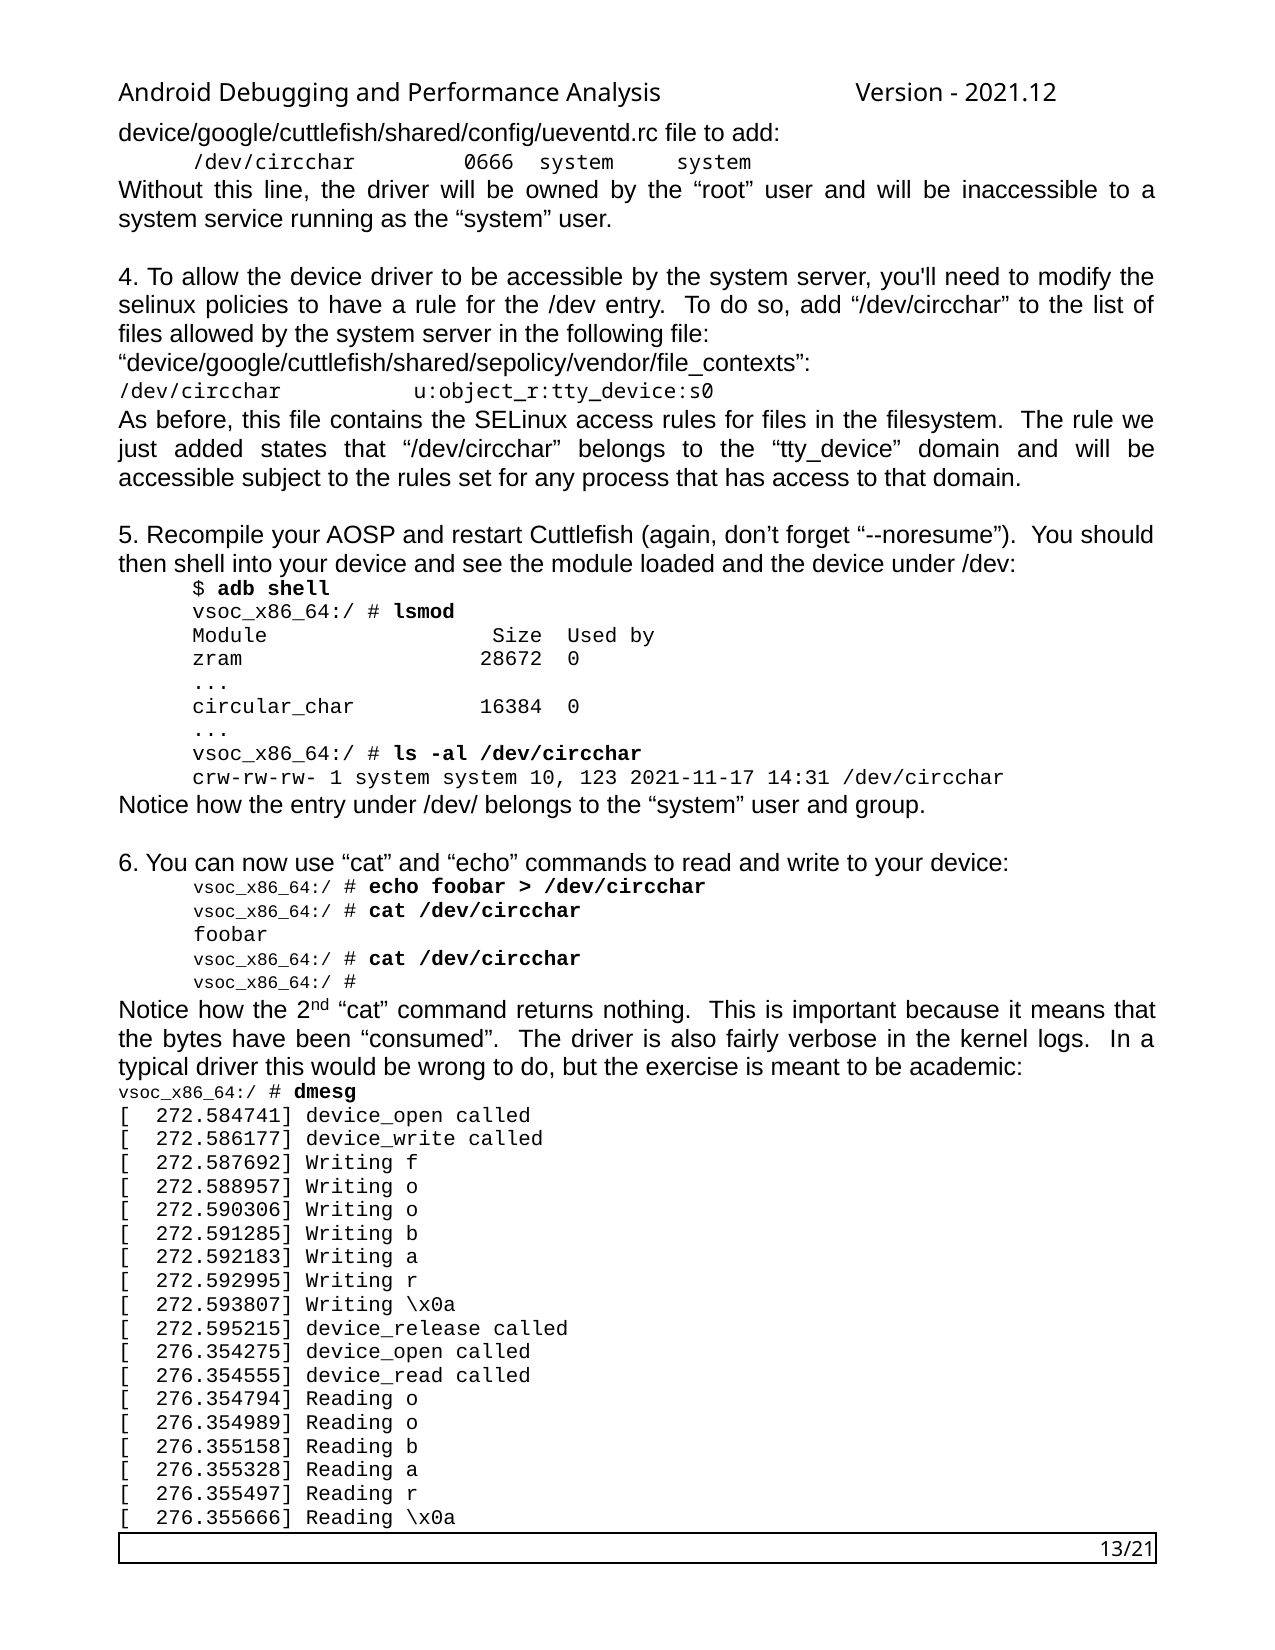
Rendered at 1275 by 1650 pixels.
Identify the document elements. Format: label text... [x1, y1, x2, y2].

text As before, this file contains the SELinux access rules for files in the filesystem. The rule we just added states that “/dev/circchar” belongs to the “tty_device” domain and will be accessible subject to the rules set for any process that has access to that domain. [118, 405, 1157, 491]
text Module Size Used by [192, 625, 1157, 648]
text zram 28672 0 [192, 648, 1157, 672]
text /dev/circchar u:object_r:tty_device:s0 [118, 377, 1157, 405]
text vsoc_x86_64:/ # ls -al /dev/circchar [192, 743, 1157, 767]
text vsoc_x86_64:/ # cat /dev/circchar [193, 900, 1157, 924]
text [ 272.595215] device_release called [118, 1317, 1157, 1341]
text [ 276.355497] Reading r [118, 1483, 1157, 1507]
text [ 276.354794] Reading o [118, 1388, 1157, 1412]
text 6. You can now use “cat” and “echo” commands to read and write to your device: [118, 848, 1157, 877]
text Notice how the entry under /dev/ belongs to the “system” user and group. [118, 790, 1157, 819]
text ... [192, 719, 1157, 743]
text $ adb shell [192, 577, 1157, 601]
text [ 272.591285] Writing b [118, 1223, 1157, 1247]
text [ 276.355158] Reading b [118, 1436, 1157, 1459]
text [ 276.354989] Reading o [118, 1412, 1157, 1436]
text ... [192, 672, 1157, 696]
text [ 272.588957] Writing o [118, 1176, 1157, 1199]
text 5. Recompile your AOSP and restart Cuttlefish (again, don’t forget “--noresume”). You should then shell into your device and see the module loaded and the device under /dev: [118, 520, 1157, 577]
text [ 272.590306] Writing o [118, 1199, 1157, 1223]
text [ 276.354555] device_read called [118, 1365, 1157, 1388]
text [ 276.354275] device_open called [118, 1341, 1157, 1365]
text vsoc_x86_64:/ # echo foobar > /dev/circchar [193, 877, 1157, 900]
text 4. To allow the device driver to be accessible by the system server, you'll need to modify the selinux policies to have a rule for the /dev entry. To do so, add “/dev/circchar” to the list of files allowed by the system server in the following file: [118, 262, 1157, 348]
text vsoc_x86_64:/ # lsmod [192, 601, 1157, 625]
text /dev/circchar 0666 system system [192, 147, 1157, 175]
text vsoc_x86_64:/ # [193, 971, 1157, 995]
text crw-rw-rw- 1 system system 10, 123 2021-11-17 14:31 /dev/circchar [192, 767, 1157, 790]
text Without this line, the driver will be owned by the “root” user and will be inaccessible to a system service running as the “system” user. [118, 175, 1157, 233]
text [ 272.592183] Writing a [118, 1247, 1157, 1270]
text [ 272.593807] Writing \x0a [118, 1294, 1157, 1317]
text [ 272.586177] device_write called [118, 1128, 1157, 1152]
text “device/google/cuttlefish/shared/sepolicy/vendor/file_contexts”: [118, 348, 1157, 377]
text vsoc_x86_64:/ # cat /dev/circchar [193, 947, 1157, 971]
text foobar [193, 924, 1157, 947]
text [ 272.584741] device_open called [118, 1105, 1157, 1128]
text [ 272.587692] Writing f [118, 1152, 1157, 1176]
text [ 272.592995] Writing r [118, 1270, 1157, 1294]
text device/google/cuttlefish/shared/config/ueventd.rc file to add: [118, 118, 1157, 147]
text [ 276.355666] Reading \x0a [118, 1507, 1157, 1530]
text vsoc_x86_64:/ # dmesg [118, 1081, 1157, 1105]
text circular_char 16384 0 [192, 696, 1157, 719]
text Notice how the 2nd “cat” command returns nothing. This is important because it means that the bytes have been “consumed”. The driver is also fairly verbose in the kernel logs. In a typical driver this would be wrong to do, but the exercise is meant to be academic: [118, 995, 1157, 1081]
text [ 276.355328] Reading a [118, 1459, 1157, 1483]
